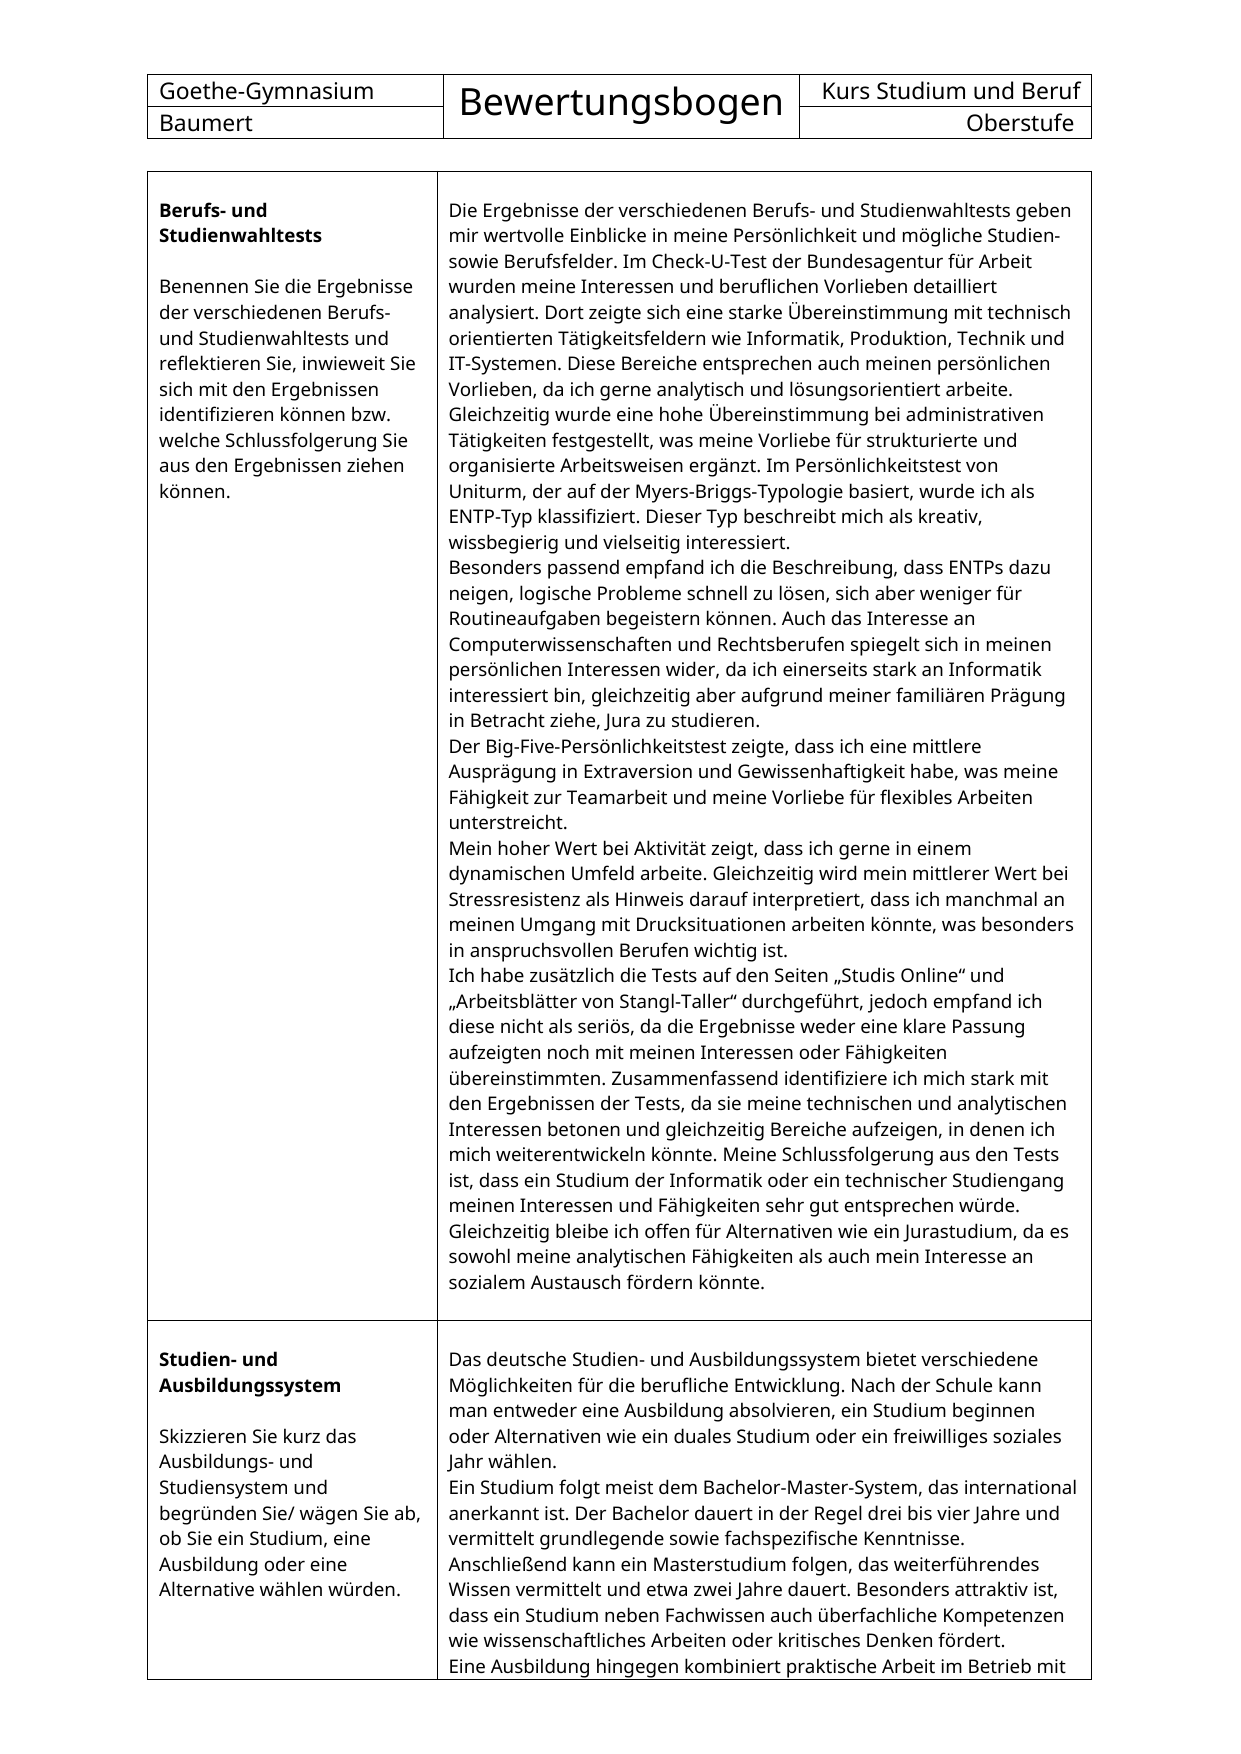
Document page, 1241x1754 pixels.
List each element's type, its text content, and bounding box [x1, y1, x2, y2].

table_cell Studien- und Ausbildungssystem Skizzieren Sie kurz das Ausbildungs- und Studiensystem und begründen Sie/ wägen Sie ab, ob Sie ein Studium, eine Ausbildung oder eine Alternative wählen würden. [148, 1321, 437, 1678]
table_cell Das deutsche Studien- und Ausbildungssystem bietet verschiedene Möglichkeiten für die berufliche Entwicklung. Nach der Schule kann man entweder eine Ausbildung absolvieren, ein Studium beginnen oder Alternativen wie ein duales Studium oder ein freiwilliges soziales Jahr wählen. Ein Studium folgt meist dem Bachelor-Master-System, das international anerkannt ist. Der Bachelor dauert in der Regel drei bis vier Jahre und vermittelt grundlegende sowie fachspezifische Kenntnisse. Anschließend kann ein Masterstudium folgen, das weiterführendes Wissen vermittelt und etwa zwei Jahre dauert. Besonders attraktiv ist, dass ein Studium neben Fachwissen auch überfachliche Kompetenzen wie wissenschaftliches Arbeiten oder kritisches Denken fördert. Eine Ausbildung hingegen kombiniert praktische Arbeit im Betrieb mit [438, 1321, 1091, 1678]
table_cell Berufs- und Studienwahltests Benennen Sie die Ergebnisse der verschiedenen Berufs- und Studienwahltests und reflektieren Sie, inwieweit Sie sich mit den Ergebnissen identifizieren können bzw. welche Schlussfolgerung Sie aus den Ergebnissen ziehen können. [148, 172, 437, 1320]
table_cell Die Ergebnisse der verschiedenen Berufs- und Studienwahltests geben mir wertvolle Einblicke in meine Persönlichkeit und mögliche Studien- sowie Berufsfelder. Im Check-U-Test der Bundesagentur für Arbeit wurden meine Interessen und beruflichen Vorlieben detailliert analysiert. Dort zeigte sich eine starke Übereinstimmung mit technisch orientierten Tätigkeitsfeldern wie Informatik, Produktion, Technik und IT-Systemen. Diese Bereiche entsprechen auch meinen persönlichen Vorlieben, da ich gerne analytisch und lösungsorientiert arbeite. Gleichzeitig wurde eine hohe Übereinstimmung bei administrativen Tätigkeiten festgestellt, was meine Vorliebe für strukturierte und organisierte Arbeitsweisen ergänzt​. Im Persönlichkeitstest von Uniturm, der auf der Myers-Briggs-Typologie basiert, wurde ich als ENTP-Typ klassifiziert. Dieser Typ beschreibt mich als kreativ, wissbegierig und vielseitig interessiert. Besonders passend empfand ich die Beschreibung, dass ENTPs dazu neigen, logische Probleme schnell zu lösen, sich aber weniger für Routineaufgaben begeistern können. Auch das Interesse an Computerwissenschaften und Rechtsberufen spiegelt sich in meinen persönlichen Interessen wider, da ich einerseits stark an Informatik interessiert bin, gleichzeitig aber aufgrund meiner familiären Prägung in Betracht ziehe, Jura zu studieren​. Der Big-Five-Persönlichkeitstest zeigte, dass ich eine mittlere Ausprägung in Extraversion und Gewissenhaftigkeit habe, was meine Fähigkeit zur Teamarbeit und meine Vorliebe für flexibles Arbeiten unterstreicht. Mein hoher Wert bei Aktivität zeigt, dass ich gerne in einem dynamischen Umfeld arbeite. Gleichzeitig wird mein mittlerer Wert bei Stressresistenz als Hinweis darauf interpretiert, dass ich manchmal an meinen Umgang mit Drucksituationen arbeiten könnte, was besonders in anspruchsvollen Berufen wichtig ist​. Ich habe zusätzlich die Tests auf den Seiten „Studis Online“ und „Arbeitsblätter von Stangl-Taller“ durchgeführt, jedoch empfand ich diese nicht als seriös, da die Ergebnisse weder eine klare Passung aufzeigten noch mit meinen Interessen oder Fähigkeiten übereinstimmten. Zusammenfassend identifiziere ich mich stark mit den Ergebnissen der Tests, da sie meine technischen und analytischen Interessen betonen und gleichzeitig Bereiche aufzeigen, in denen ich mich weiterentwickeln könnte. Meine Schlussfolgerung aus den Tests ist, dass ein Studium der Informatik oder ein technischer Studiengang meinen Interessen und Fähigkeiten sehr gut entsprechen würde. Gleichzeitig bleibe ich offen für Alternativen wie ein Jurastudium, da es sowohl meine analytischen Fähigkeiten als auch mein Interesse an sozialem Austausch fördern könnte. [438, 172, 1091, 1320]
